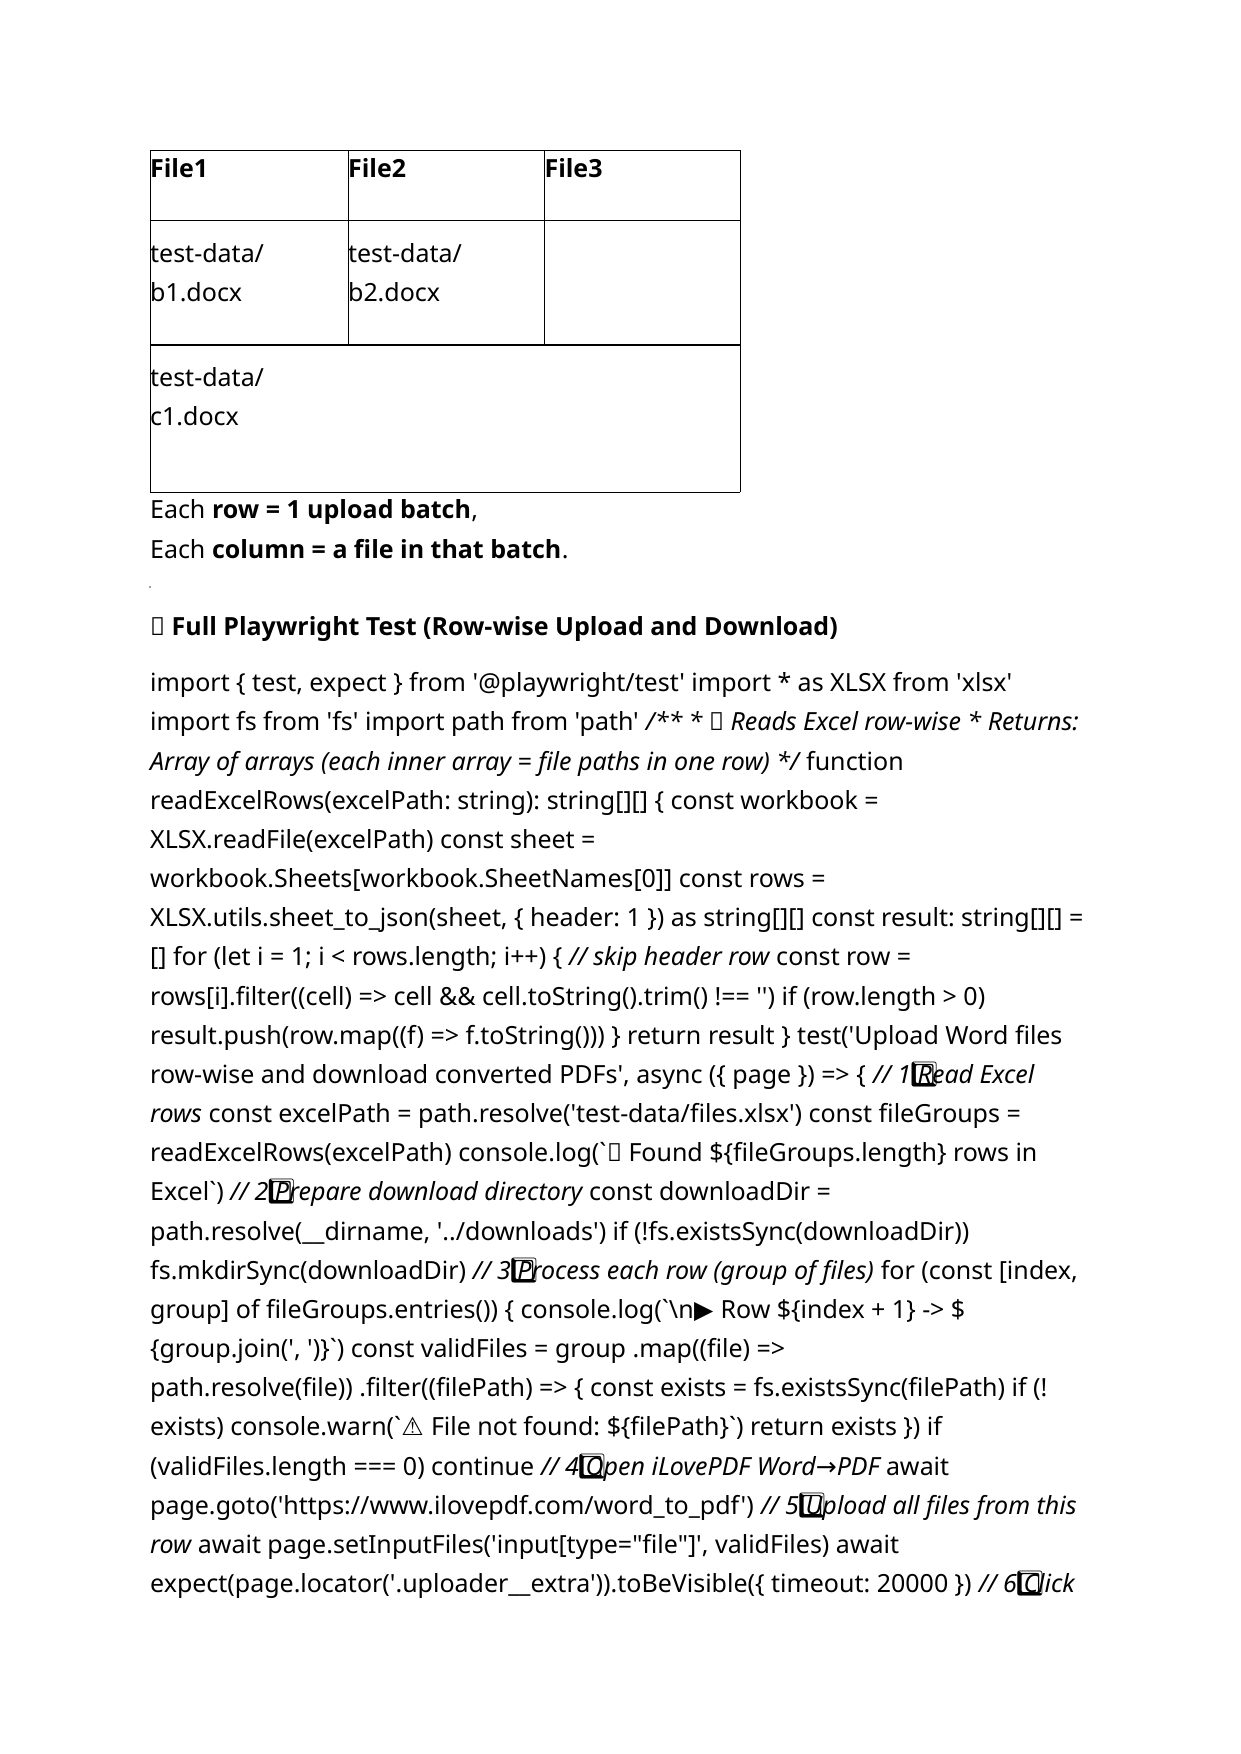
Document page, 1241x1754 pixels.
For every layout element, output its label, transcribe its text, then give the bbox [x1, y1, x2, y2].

text Each row = 1 upload batch, Each column = a file in that batch. [150, 492, 1090, 565]
table_header File2 [349, 151, 544, 220]
table_header File3 [545, 151, 740, 220]
table_cell [545, 221, 740, 344]
table_cell test-data/b1.docx [151, 221, 348, 344]
table_cell [348, 346, 544, 492]
table_header File1 [151, 151, 348, 220]
text import { test, expect } from '@playwright/test' import * as XLSX from 'xlsx' import fs from 'fs' import path from 'path' /** * 🔹 Reads Excel row-wise * Returns: Array of arrays (each inner array = file paths in one row) */ function readExcelRows(excelPath: string): string[][] { const workbook = XLSX.readFile(excelPath) const sheet = workbook.Sheets[workbook.SheetNames[0]] const rows = XLSX.utils.sheet_to_json(sheet, { header: 1 }) as string[][] const result: string[][] = [] for (let i = 1; i < rows.length; i++) { // skip header row const row = rows[i].filter((cell) => cell && cell.toString().trim() !== '') if (row.length > 0) result.push(row.map((f) => f.toString())) } return result } test('Upload Word files row-wise and download converted PDFs', async ({ page }) => { // 1️⃣ Read Excel rows const excelPath = path.resolve('test-data/files.xlsx') const fileGroups = readExcelRows(excelPath) console.log(`📘 Found ${fileGroups.length} rows in Excel`) // 2️⃣ Prepare download directory const downloadDir = path.resolve(__dirname, '../downloads') if (!fs.existsSync(downloadDir)) fs.mkdirSync(downloadDir) // 3️⃣ Process each row (group of files) for (const [index, group] of fileGroups.entries()) { console.log(`\n▶️ Row ${index + 1} -> ${group.join(', ')}`) const validFiles = group .map((file) => path.resolve(file)) .filter((filePath) => { const exists = fs.existsSync(filePath) if (!exists) console.warn(`⚠️ File not found: ${filePath}`) return exists }) if (validFiles.length === 0) continue // 4️⃣ Open iLovePDF Word→PDF await page.goto('https://www.ilovepdf.com/word_to_pdf') // 5️⃣ Upload all files from this row await page.setInputFiles('input[type="file"]', validFiles) await expect(page.locator('.uploader__extra')).toBeVisible({ timeout: 20000 }) // 6️⃣ Click [150, 665, 1090, 1600]
text ✅ Full Playwright Test (Row-wise Upload and Download) [150, 609, 1090, 643]
table_cell test-data/b2.docx [349, 221, 544, 344]
table_cell [544, 346, 740, 492]
table_cell test-data/c1.docx [151, 346, 348, 492]
